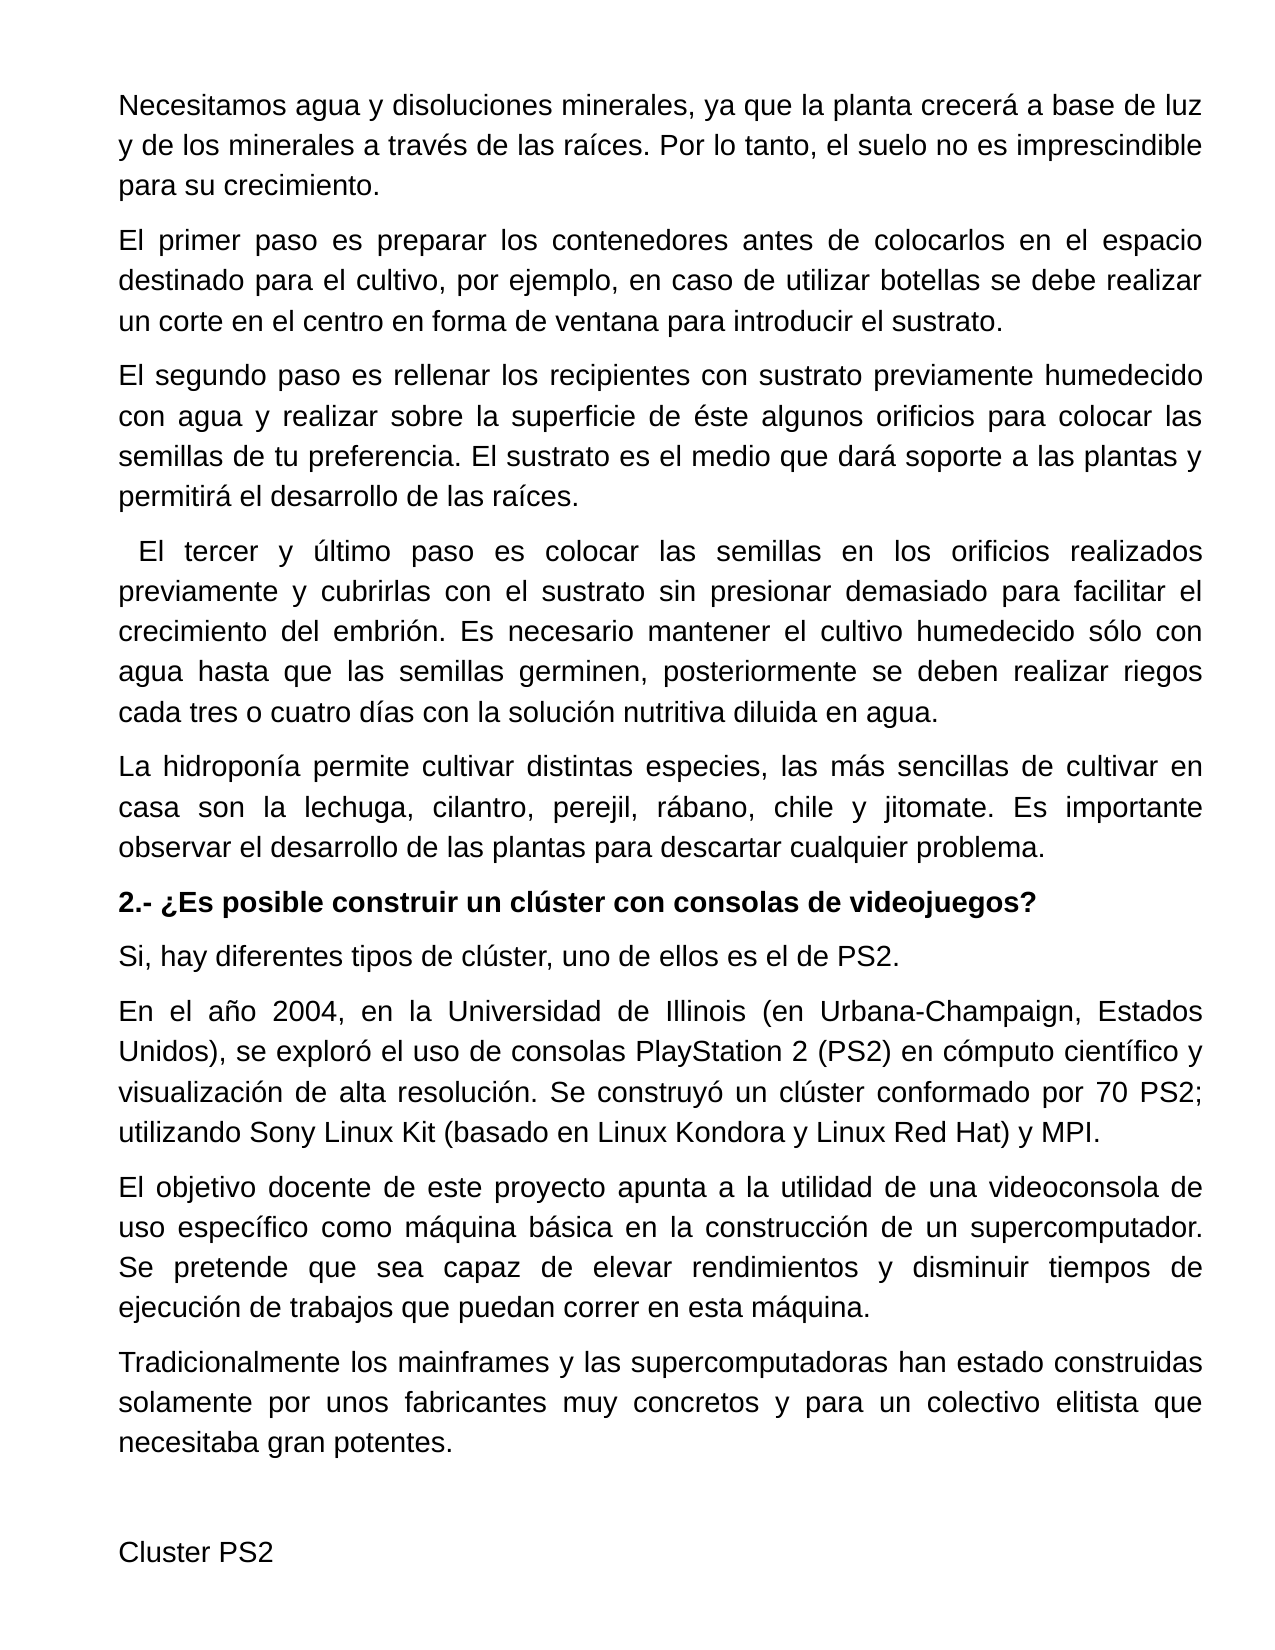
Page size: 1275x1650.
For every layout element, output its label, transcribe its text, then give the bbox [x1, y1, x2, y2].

text Necesitamos agua y disoluciones minerales, ya que la planta crecerá a base de luz y de los minerales a través de las raíces. Por lo tanto, el suelo no es imprescindible para su crecimiento. [118, 88, 1205, 202]
text El segundo paso es rellenar los recipientes con sustrato previamente humedecido con agua y realizar sobre la superficie de éste algunos orificios para colocar las semillas de tu preferencia. El sustrato es el medio que dará soporte a las plantas y permitirá el desarrollo de las raíces. [118, 358, 1205, 512]
text El objetivo docente de este proyecto apunta a la utilidad de una videoconsola de uso específico como máquina básica en la construcción de un supercomputador. Se pretende que sea capaz de elevar rendimientos y disminuir tiempos de ejecución de trabajos que puedan correr en esta máquina. [118, 1169, 1205, 1324]
text El tercer y último paso es colocar las semillas en los orificios realizados previamente y cubrirlas con el sustrato sin presionar demasiado para facilitar el crecimiento del embrión. Es necesario mantener el cultivo humedecido sólo con agua hasta que las semillas germinen, posteriormente se deben realizar riegos cada tres o cuatro días con la solución nutritiva diluida en agua. [118, 534, 1205, 728]
text Tradicionalmente los mainframes y las supercomputadoras han estado construidas solamente por unos fabricantes muy concretos y para un colectivo elitista que necesitaba gran potentes. [118, 1345, 1205, 1459]
text La hidroponía permite cultivar distintas especies, las más sencillas de cultivar en casa son la lechuga, cilantro, perejil, rábano, chile y jitomate. Es importante observar el desarrollo de las plantas para descartar cualquier problema. [118, 749, 1205, 863]
text El primer paso es preparar los contenedores antes de colocarlos en el espacio destinado para el cultivo, por ejemplo, en caso de utilizar botellas se debe realizar un corte en el centro en forma de ventana para introducir el sustrato. [118, 223, 1205, 337]
text 2.- ¿Es posible construir un clúster con consolas de videojuegos? [118, 884, 1205, 918]
text Si, hay diferentes tipos de clúster, uno de ellos es el de PS2. [118, 939, 1205, 973]
text Cluster PS2 [118, 1535, 1205, 1568]
text En el año 2004, en la Universidad de Illinois (en Urbana-Champaign, Estados Unidos), se exploró el uso de consolas PlayStation 2 (PS2) en cómputo científico y visualización de alta resolución. Se construyó un clúster conformado por 70 PS2; utilizando Sony Linux Kit (basado en Linux Kondora y Linux Red Hat) y MPI. [118, 994, 1205, 1148]
